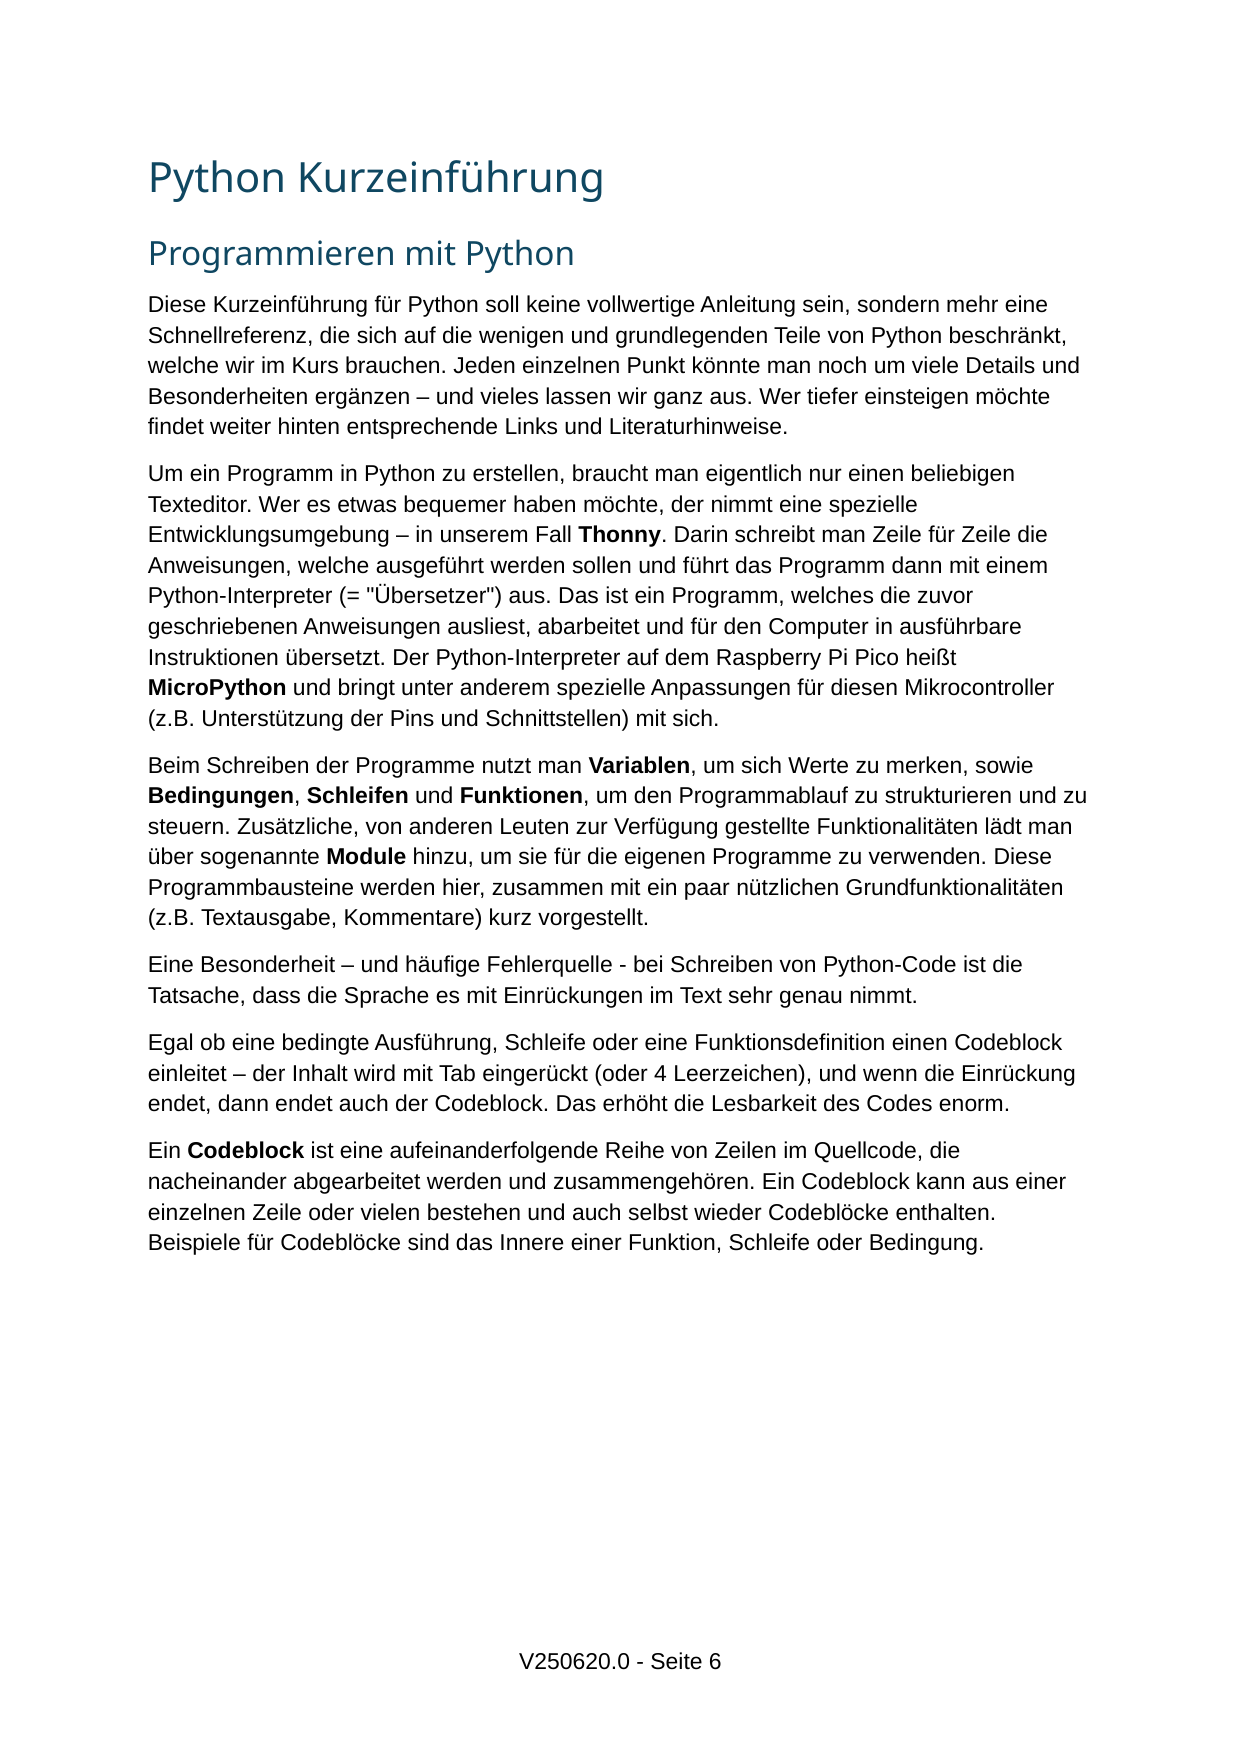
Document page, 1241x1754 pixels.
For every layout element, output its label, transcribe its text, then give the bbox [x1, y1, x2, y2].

subtitle Programmieren mit Python [148, 230, 1093, 276]
subtitle Python Kurzeinführung [148, 148, 1093, 204]
text Eine Besonderheit – und häufige Fehlerquelle - bei Schreiben von Python-Code ist die Tatsache, dass die Sprache es mit Einrückungen im Text sehr genau nimmt. [148, 951, 1093, 1008]
text Ein Codeblock ist eine aufeinanderfolgende Reihe von Zeilen im Quellcode, die nacheinander abgearbeitet werden und zusammengehören. Ein Codeblock kann aus einer einzelnen Zeile oder vielen bestehen und auch selbst wieder Codeblöcke enthalten. Beispiele für Codeblöcke sind das Innere einer Funktion, Schleife oder Bedingung. [148, 1137, 1093, 1255]
text Beim Schreiben der Programme nutzt man Variablen, um sich Werte zu merken, sowie Bedingungen, Schleifen und Funktionen, um den Programmablauf zu strukturieren und zu steuern. Zusätzliche, von anderen Leuten zur Verfügung gestellte Funktionalitäten lädt man über sogenannte Module hinzu, um sie für die eigenen Programme zu verwenden. Diese Programmbausteine werden hier, zusammen mit ein paar nützlichen Grundfunktionalitäten (z.B. Textausgabe, Kommentare) kurz vorgestellt. [148, 752, 1093, 931]
text Diese Kurzeinführung für Python soll keine vollwertige Anleitung sein, sondern mehr eine Schnellreferenz, die sich auf die wenigen und grundlegenden Teile von Python beschränkt, welche wir im Kurs brauchen. Jeden einzelnen Punkt könnte man noch um viele Details und Besonderheiten ergänzen – und vieles lassen wir ganz aus. Wer tiefer einsteigen möchte findet weiter hinten entsprechende Links und Literaturhinweise. [148, 291, 1093, 439]
text Egal ob eine bedingte Ausführung, Schleife oder eine Funktionsdefinition einen Codeblock einleitet – der Inhalt wird mit Tab eingerückt (oder 4 Leerzeichen), und wenn die Einrückung endet, dann endet auch der Codeblock. Das erhöht die Lesbarkeit des Codes enorm. [148, 1029, 1093, 1117]
text Um ein Programm in Python zu erstellen, braucht man eigentlich nur einen beliebigen Texteditor. Wer es etwas bequemer haben möchte, der nimmt eine spezielle Entwicklungsumgebung – in unserem Fall Thonny. Darin schreibt man Zeile für Zeile die Anweisungen, welche ausgeführt werden sollen und führt das Programm dann mit einem Python-Interpreter (= "Übersetzer") aus. Das ist ein Programm, welches die zuvor geschriebenen Anweisungen ausliest, abarbeitet und für den Computer in ausführbare Instruktionen übersetzt. Der Python-Interpreter auf dem Raspberry Pi Pico heißt MicroPython und bringt unter anderem spezielle Anpassungen für diesen Mikrocontroller (z.B. Unterstützung der Pins und Schnittstellen) mit sich. [148, 460, 1093, 731]
